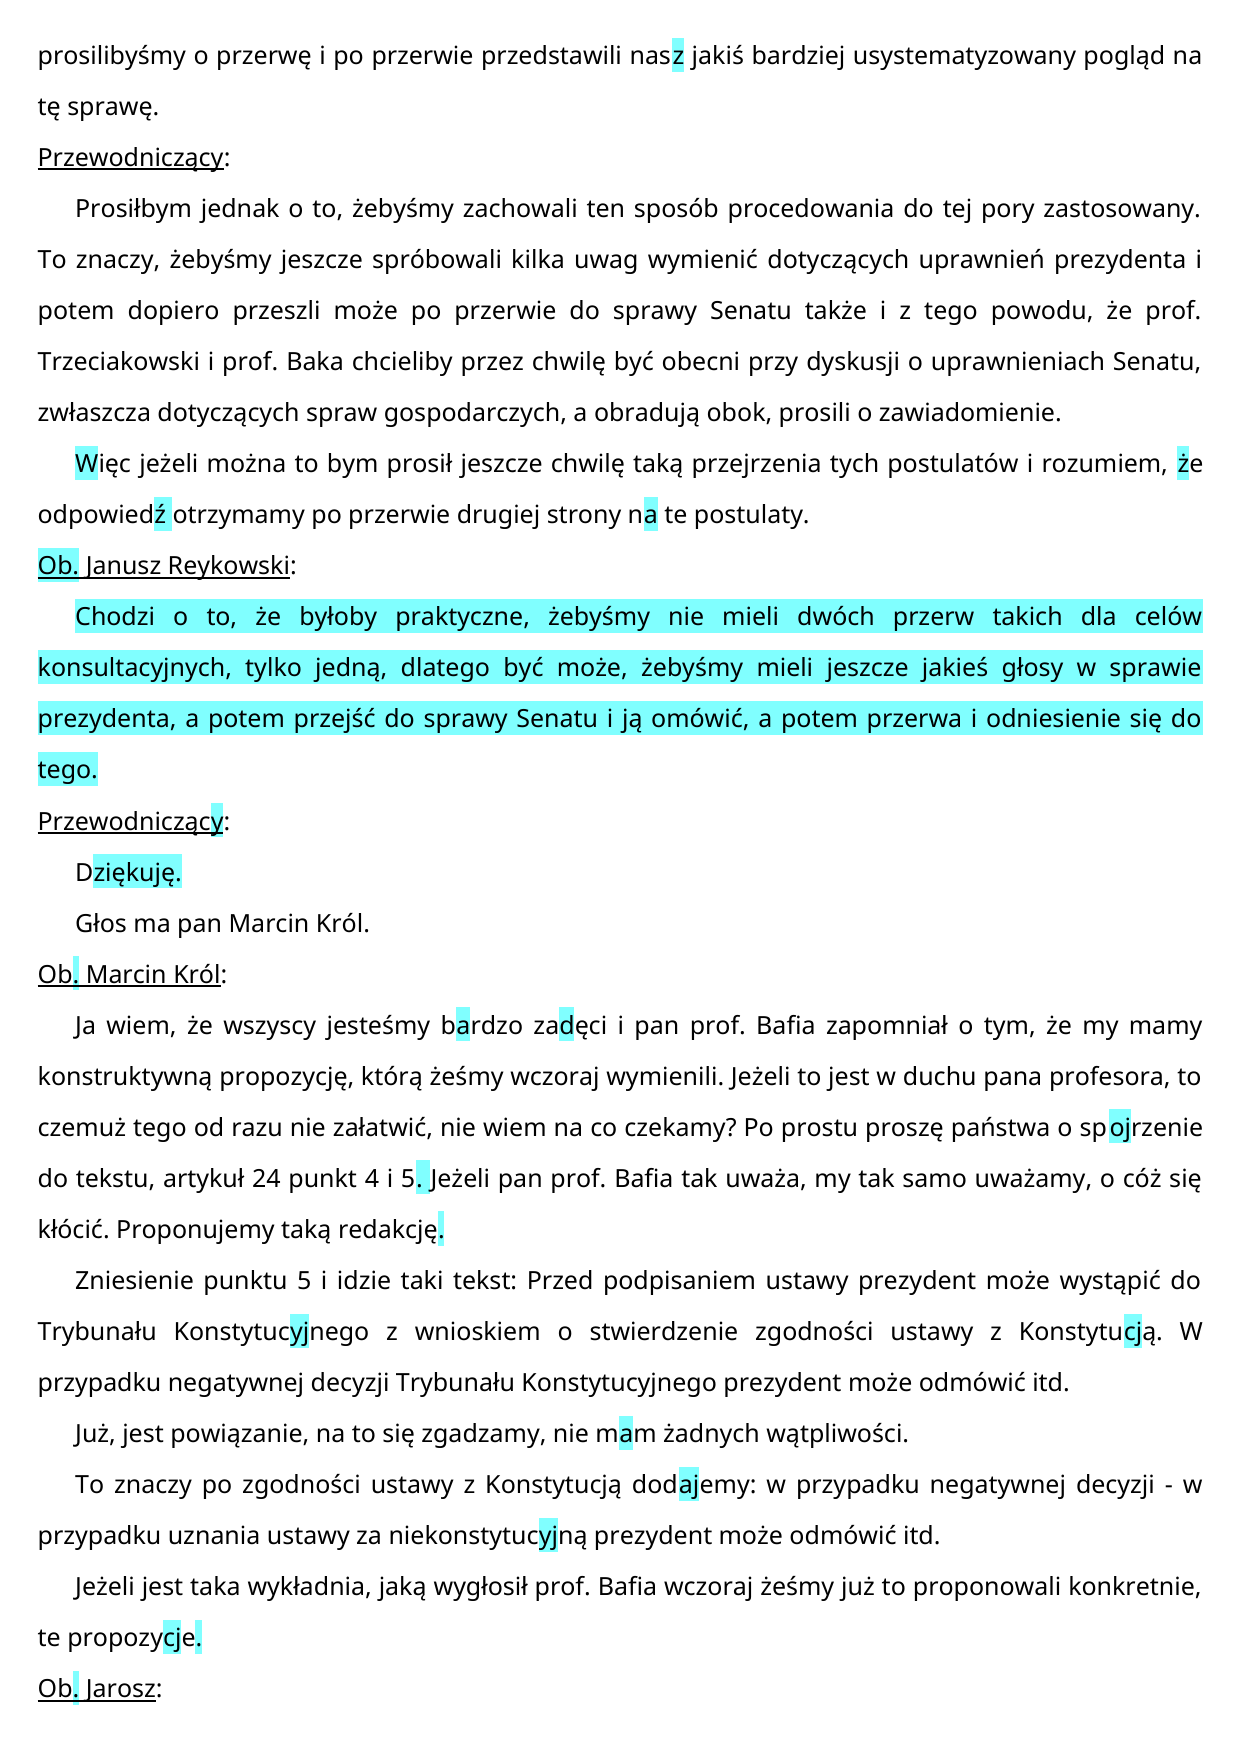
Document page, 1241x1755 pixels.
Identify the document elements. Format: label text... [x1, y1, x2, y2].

text Już, jest powiązanie, na to się zgadzamy, nie mam żadnych wątpliwości. [37, 1416, 1203, 1450]
text Ob. Janusz Reykowski: [37, 548, 1203, 582]
text Przewodniczący: [37, 803, 1203, 837]
text prosilibyśmy o przerwę i po przerwie przedstawili nasz jakiś bardziej usystematyzowany pogląd na tę sprawę. [37, 37, 1203, 123]
text Ja wiem, że wszyscy jesteśmy bardzo zadęci i pan prof. Bafia zapomniał o tym, że my mamy konstruktywną propozycję, którą żeśmy wczoraj wymienili. Jeżeli to jest w duchu pana profesora, to czemuż tego od razu nie załatwić, nie wiem na co czekamy? Po prostu proszę państwa o spojrzenie do tekstu, artykuł 24 punkt 4 i 5. Jeżeli pan prof. Bafia tak uważa, my tak samo uważamy, o cóż się kłócić. Proponujemy taką redakcję. [37, 1007, 1203, 1246]
text To znaczy po zgodności ustawy z Konstytucją dodajemy: w przypadku negatywnej decyzji - w przypadku uznania ustawy za niekonstytucyjną prezydent może odmówić itd. [37, 1467, 1203, 1552]
text Chodzi o to, że byłoby praktyczne, żebyśmy nie mieli dwóch przerw takich dla celów konsultacyjnych, tylko jedną, dlatego być może, żebyśmy mieli jeszcze jakieś głosy w sprawie prezydenta, a potem przejść do sprawy Senatu i ją omówić, a potem przerwa i odniesienie się do tego. [37, 599, 1203, 786]
text Dziękuję. [37, 854, 1203, 888]
text Ob. Marcin Król: [37, 956, 1203, 990]
text Więc jeżeli można to bym prosił jeszcze chwilę taką przejrzenia tych postulatów i rozumiem, że odpowiedź otrzymamy po przerwie drugiej strony na te postulaty. [37, 446, 1203, 531]
text Głos ma pan Marcin Król. [37, 905, 1203, 939]
text Jeżeli jest taka wykładnia, jaką wygłosił prof. Bafia wczoraj żeśmy już to proponowali konkretnie, te propozycje. [37, 1569, 1203, 1654]
text Ob. Jarosz: [37, 1671, 1203, 1705]
text Przewodniczący: [37, 139, 1203, 174]
text Prosiłbym jednak o to, żebyśmy zachowali ten sposób procedowania do tej pory zastosowany. To znaczy, żebyśmy jeszcze spróbowali kilka uwag wymienić dotyczących uprawnień prezydenta i potem dopiero przeszli może po przerwie do sprawy Senatu także i z tego powodu, że prof. Trzeciakowski i prof. Baka chcieliby przez chwilę być obecni przy dyskusji o uprawnieniach Senatu, zwłaszcza dotyczących spraw gospodarczych, a obradują obok, prosili o zawiadomienie. [37, 191, 1203, 429]
text Zniesienie punktu 5 i idzie taki tekst: Przed podpisaniem ustawy prezydent może wystąpić do Trybunału Konstytucyjnego z wnioskiem o stwierdzenie zgodności ustawy z Konstytucją. W przypadku negatywnej decyzji Trybunału Konstytucyjnego prezydent może odmówić itd. [37, 1262, 1203, 1399]
